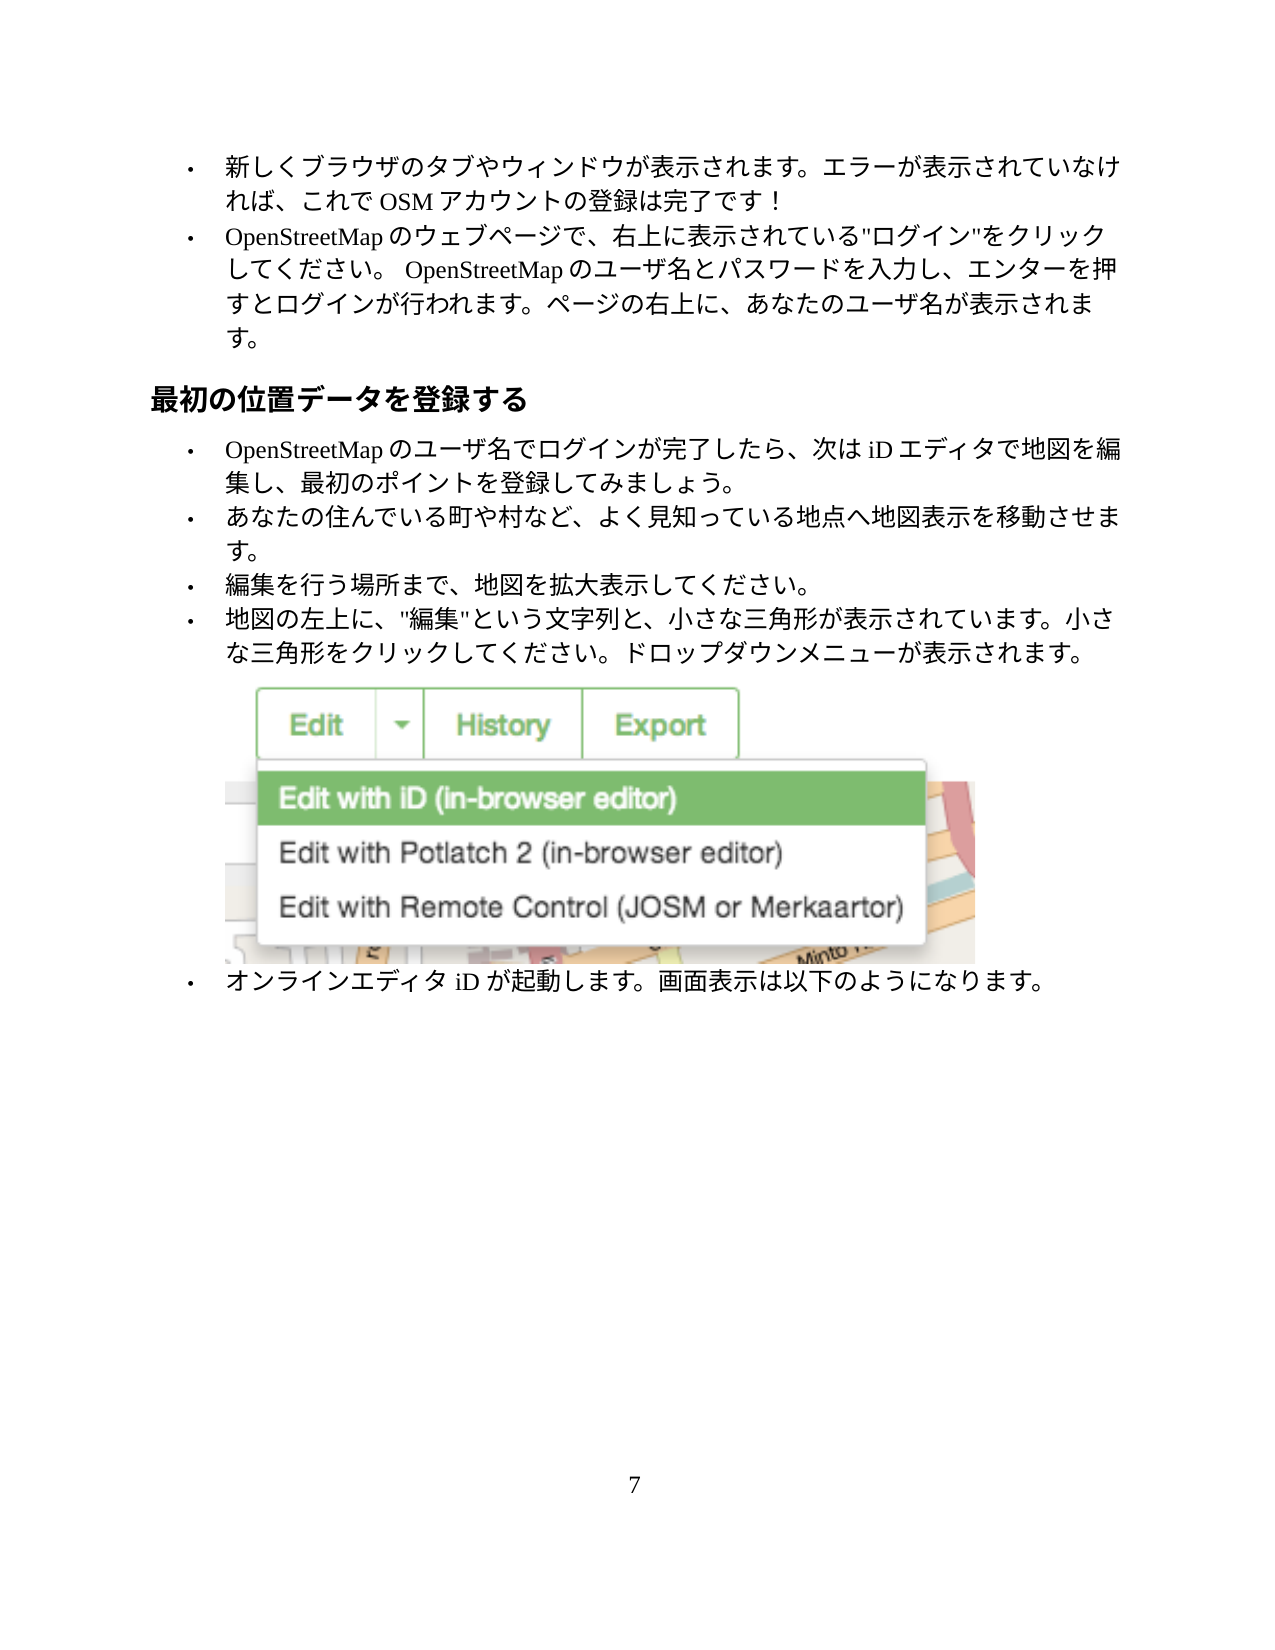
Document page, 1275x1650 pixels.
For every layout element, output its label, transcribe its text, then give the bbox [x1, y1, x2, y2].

subtitle 最初の位置データを登録する [150, 379, 1125, 419]
picture [225, 670, 976, 964]
list OpenStreetMapのウェブページで、右上に表示されている"ログイン"をクリックしてください。 OpenStreetMapのユーザ名とパスワードを入力し、エンターを押すとログインが行われます。ページの右上に、あなたのユーザ名が表示されます。 [187, 218, 1125, 354]
list オンラインエディタ iD が起動します。画面表示は以下のようになります。 [187, 964, 1125, 998]
list OpenStreetMapのユーザ名でログインが完了したら、次はiDエディタで地図を編集し、最初のポイントを登録してみましょう。 [187, 432, 1125, 500]
list あなたの住んでいる町や村など、よく見知っている地点へ地図表示を移動させます。 [187, 500, 1125, 568]
list 地図の左上に、"編集"という文字列と、小さな三角形が表示されています。小さな三角形をクリックしてください。ドロップダウンメニューが表示されます。 [187, 602, 1125, 670]
list 編集を行う場所まで、地図を拡大表示してください。 [187, 568, 1125, 602]
list 新しくブラウザのタブやウィンドウが表示されます。エラーが表示されていなければ、これでOSMアカウントの登録は完了です！ [187, 150, 1125, 218]
